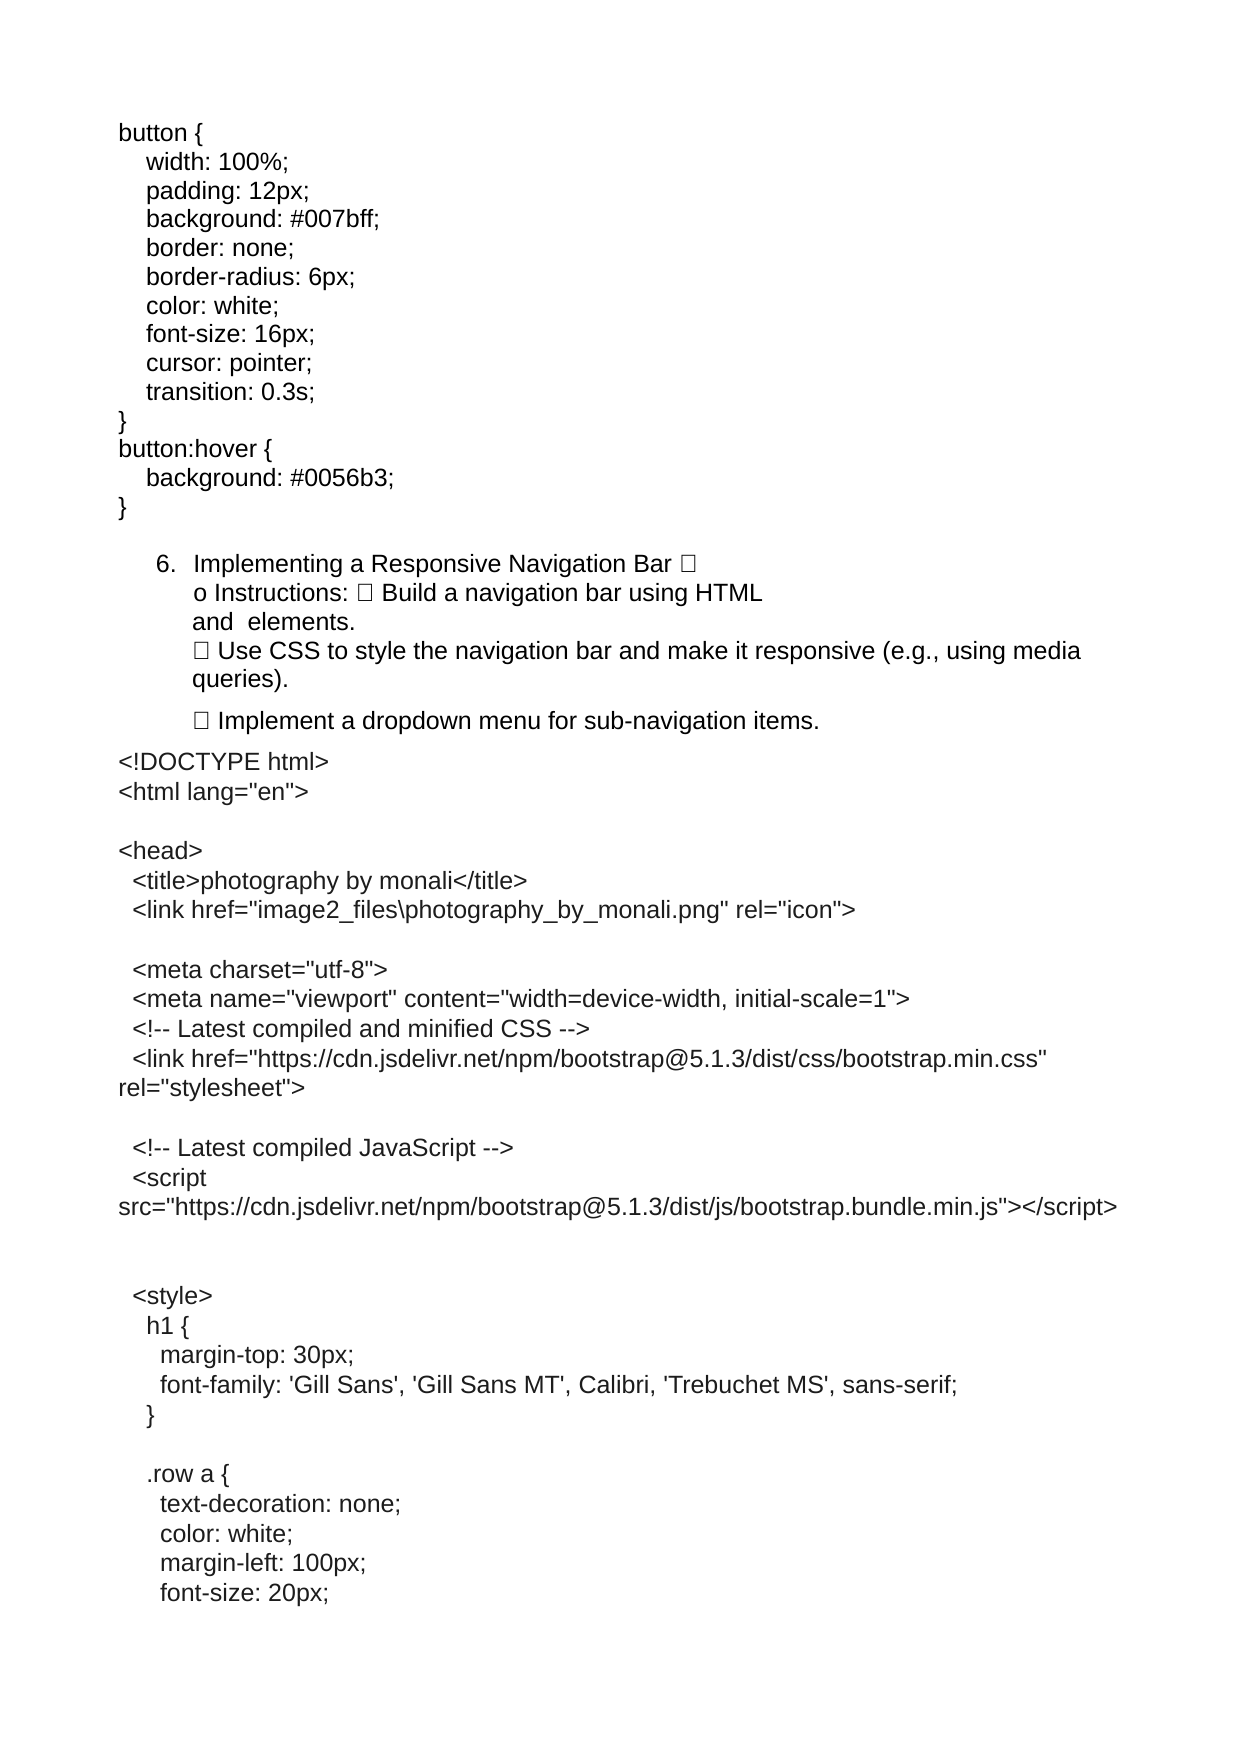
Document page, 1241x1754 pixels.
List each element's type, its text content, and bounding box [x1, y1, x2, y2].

text <meta charset="utf-8"> [118, 954, 1122, 983]
text <!-- Latest compiled and minified CSS --> [118, 1013, 1122, 1043]
text } [118, 492, 1122, 521]
text .row a { [118, 1458, 1122, 1488]
list  Implement a dropdown menu for sub-navigation items. [162, 706, 1122, 734]
text } [118, 1399, 1122, 1428]
text <title>photography by monali</title> [118, 865, 1122, 894]
text button { [118, 118, 1122, 147]
text color: white; [118, 1518, 1122, 1547]
list o Instructions:  Build a navigation bar using HTML [156, 578, 1122, 607]
text padding: 12px; [118, 176, 1122, 204]
text <head> [118, 835, 1122, 865]
text <meta name="viewport" content="width=device-width, initial-scale=1"> [118, 983, 1122, 1013]
list  Use CSS to style the navigation bar and make it responsive (e.g., using media queries). [162, 636, 1122, 693]
text <style> [118, 1280, 1122, 1310]
text cursor: pointer; [118, 348, 1122, 377]
text background: #007bff; [118, 204, 1122, 233]
text background: #0056b3; [118, 463, 1122, 492]
text <!DOCTYPE html> [118, 747, 1122, 776]
text <html lang="en"> [118, 776, 1122, 805]
list Implementing a Responsive Navigation Bar  [156, 549, 1122, 578]
text margin-top: 30px; [118, 1339, 1122, 1369]
text font-size: 20px; [118, 1577, 1122, 1607]
text transition: 0.3s; [118, 377, 1122, 406]
text width: 100%; [118, 147, 1122, 176]
text <link href="https://cdn.jsdelivr.net/npm/bootstrap@5.1.3/dist/css/bootstrap.min.css" rel="stylesheet"> [118, 1043, 1122, 1102]
text border: none; [118, 233, 1122, 262]
text text-decoration: none; [118, 1488, 1122, 1518]
list and elements. [162, 607, 1122, 636]
text margin-left: 100px; [118, 1547, 1122, 1577]
text <script src="https://cdn.jsdelivr.net/npm/bootstrap@5.1.3/dist/js/bootstrap.bundle.min.js"></script> [118, 1162, 1122, 1221]
text h1 { [118, 1310, 1122, 1339]
text color: white; [118, 291, 1122, 319]
text border-radius: 6px; [118, 262, 1122, 291]
text <!-- Latest compiled JavaScript --> [118, 1132, 1122, 1162]
text <link href="image2_files\photography_by_monali.png" rel="icon"> [118, 894, 1122, 924]
text } [118, 406, 1122, 434]
text font-family: 'Gill Sans', 'Gill Sans MT', Calibri, 'Trebuchet MS', sans-serif; [118, 1369, 1122, 1399]
text font-size: 16px; [118, 319, 1122, 348]
text button:hover { [118, 434, 1122, 463]
